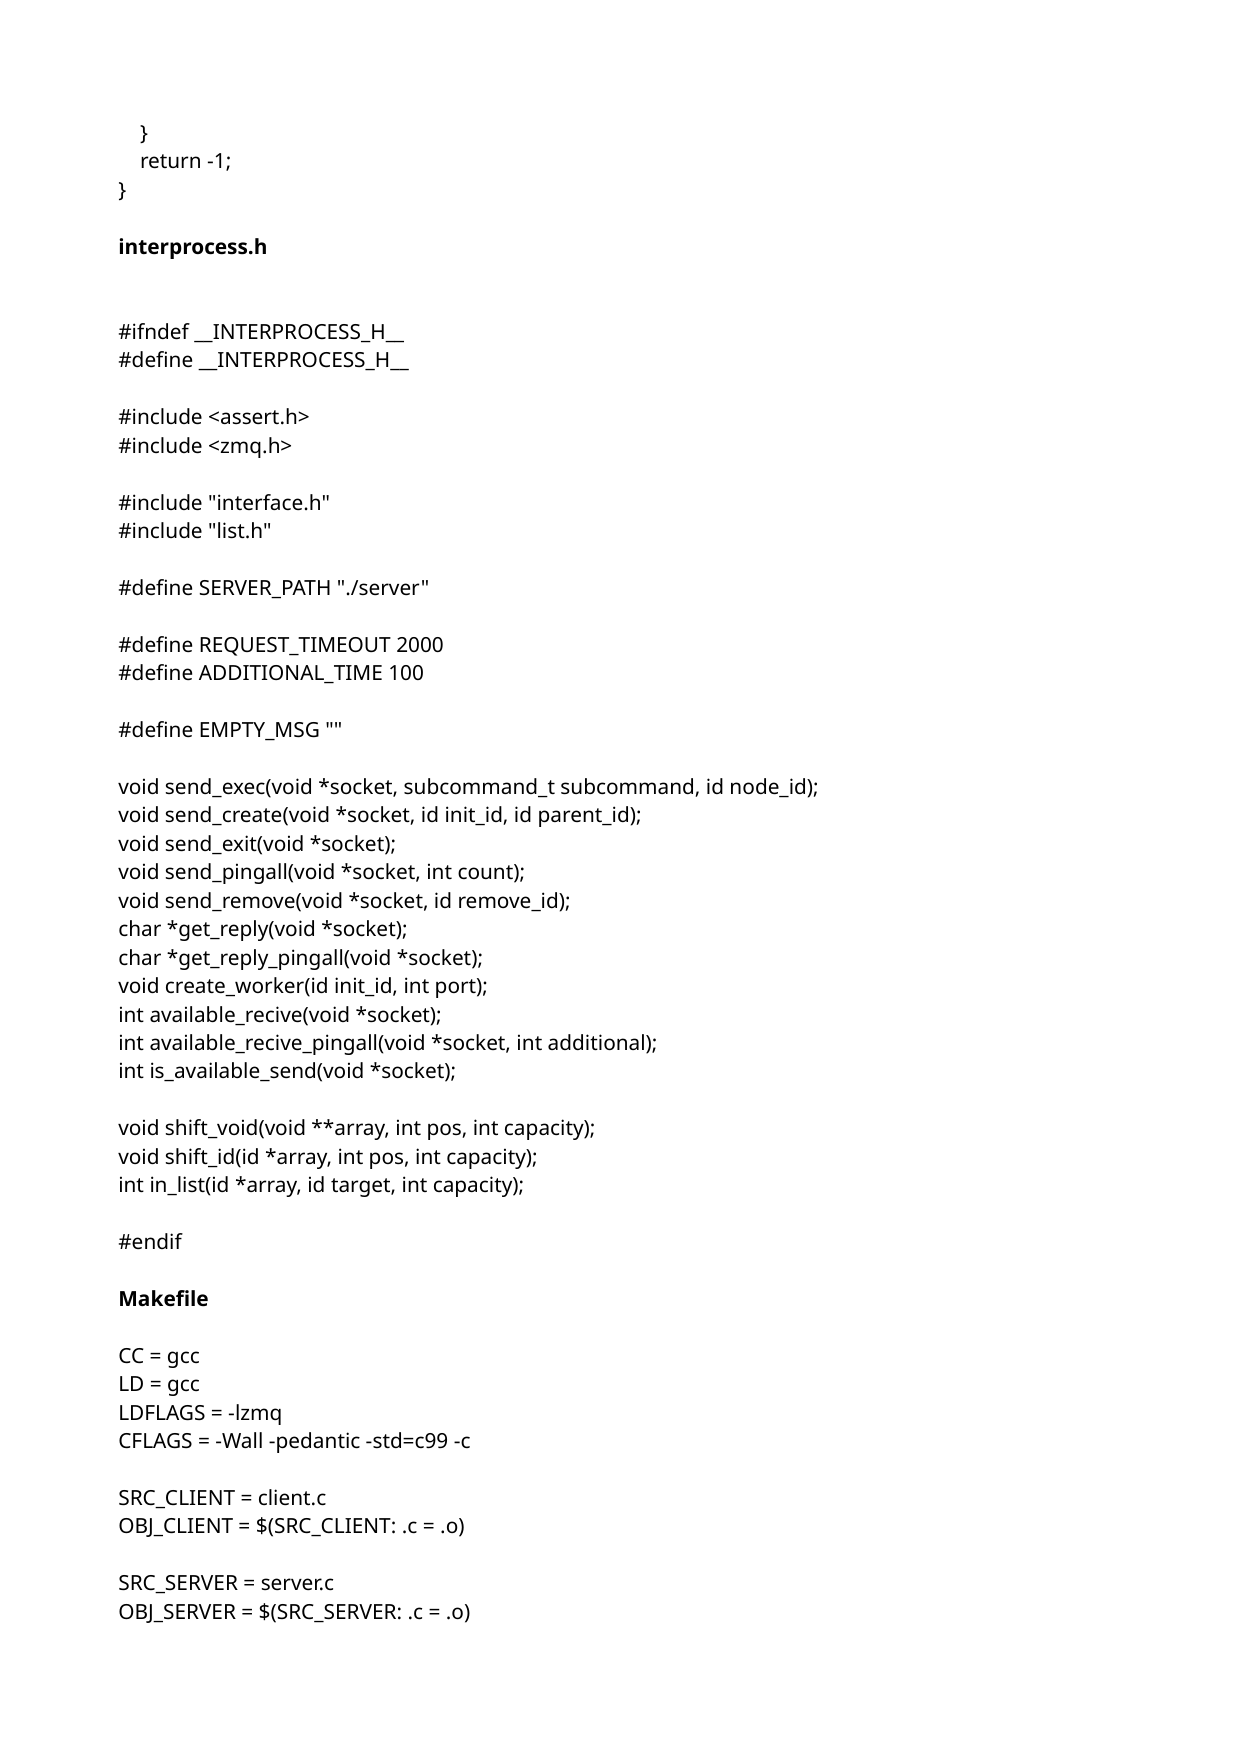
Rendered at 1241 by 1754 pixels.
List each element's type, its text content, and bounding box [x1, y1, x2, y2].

list char *get_reply_pingall(void *socket); [118, 943, 1122, 971]
list void shift_id(id *array, int pos, int capacity); [118, 1142, 1122, 1170]
list OBJ_CLIENT = $(SRC_CLIENT: .c = .o) [118, 1512, 1122, 1540]
list #include "interface.h" [118, 488, 1122, 516]
list void shift_void(void **array, int pos, int capacity); [118, 1113, 1122, 1142]
list int is_available_send(void *socket); [118, 1057, 1122, 1085]
list void send_create(void *socket, id init_id, id parent_id); [118, 801, 1122, 829]
list #include <zmq.h> [118, 431, 1122, 459]
list #define ADDITIONAL_TIME 100 [118, 658, 1122, 687]
list void create_worker(id init_id, int port); [118, 971, 1122, 1000]
list interprocess.h [118, 232, 1122, 260]
list #include "list.h" [118, 516, 1122, 545]
list CC = gcc [118, 1341, 1122, 1369]
list } [118, 118, 1122, 147]
list } [118, 175, 1122, 203]
list LD = gcc [118, 1369, 1122, 1398]
list return -1; [118, 147, 1122, 175]
list int in_list(id *array, id target, int capacity); [118, 1170, 1122, 1199]
list #include <assert.h> [118, 402, 1122, 431]
list SRC_CLIENT = client.c [118, 1483, 1122, 1512]
list int available_recive(void *socket); [118, 1000, 1122, 1028]
list void send_pingall(void *socket, int count); [118, 857, 1122, 886]
list char *get_reply(void *socket); [118, 914, 1122, 943]
list void send_exec(void *socket, subcommand_t subcommand, id node_id); [118, 772, 1122, 801]
list LDFLAGS = -lzmq [118, 1398, 1122, 1426]
list #ifndef __INTERPROCESS_H__ [118, 317, 1122, 346]
list #endif [118, 1227, 1122, 1256]
list #define SERVER_PATH "./server" [118, 573, 1122, 602]
list SRC_SERVER = server.c [118, 1568, 1122, 1597]
list OBJ_SERVER = $(SRC_SERVER: .c = .o) [118, 1597, 1122, 1625]
list #define REQUEST_TIMEOUT 2000 [118, 630, 1122, 658]
list #define __INTERPROCESS_H__ [118, 346, 1122, 374]
list CFLAGS = -Wall -pedantic -std=c99 -c [118, 1426, 1122, 1455]
list Makefile [118, 1284, 1122, 1312]
list #define EMPTY_MSG "" [118, 715, 1122, 744]
list void send_exit(void *socket); [118, 829, 1122, 857]
list int available_recive_pingall(void *socket, int additional); [118, 1028, 1122, 1057]
list void send_remove(void *socket, id remove_id); [118, 886, 1122, 914]
